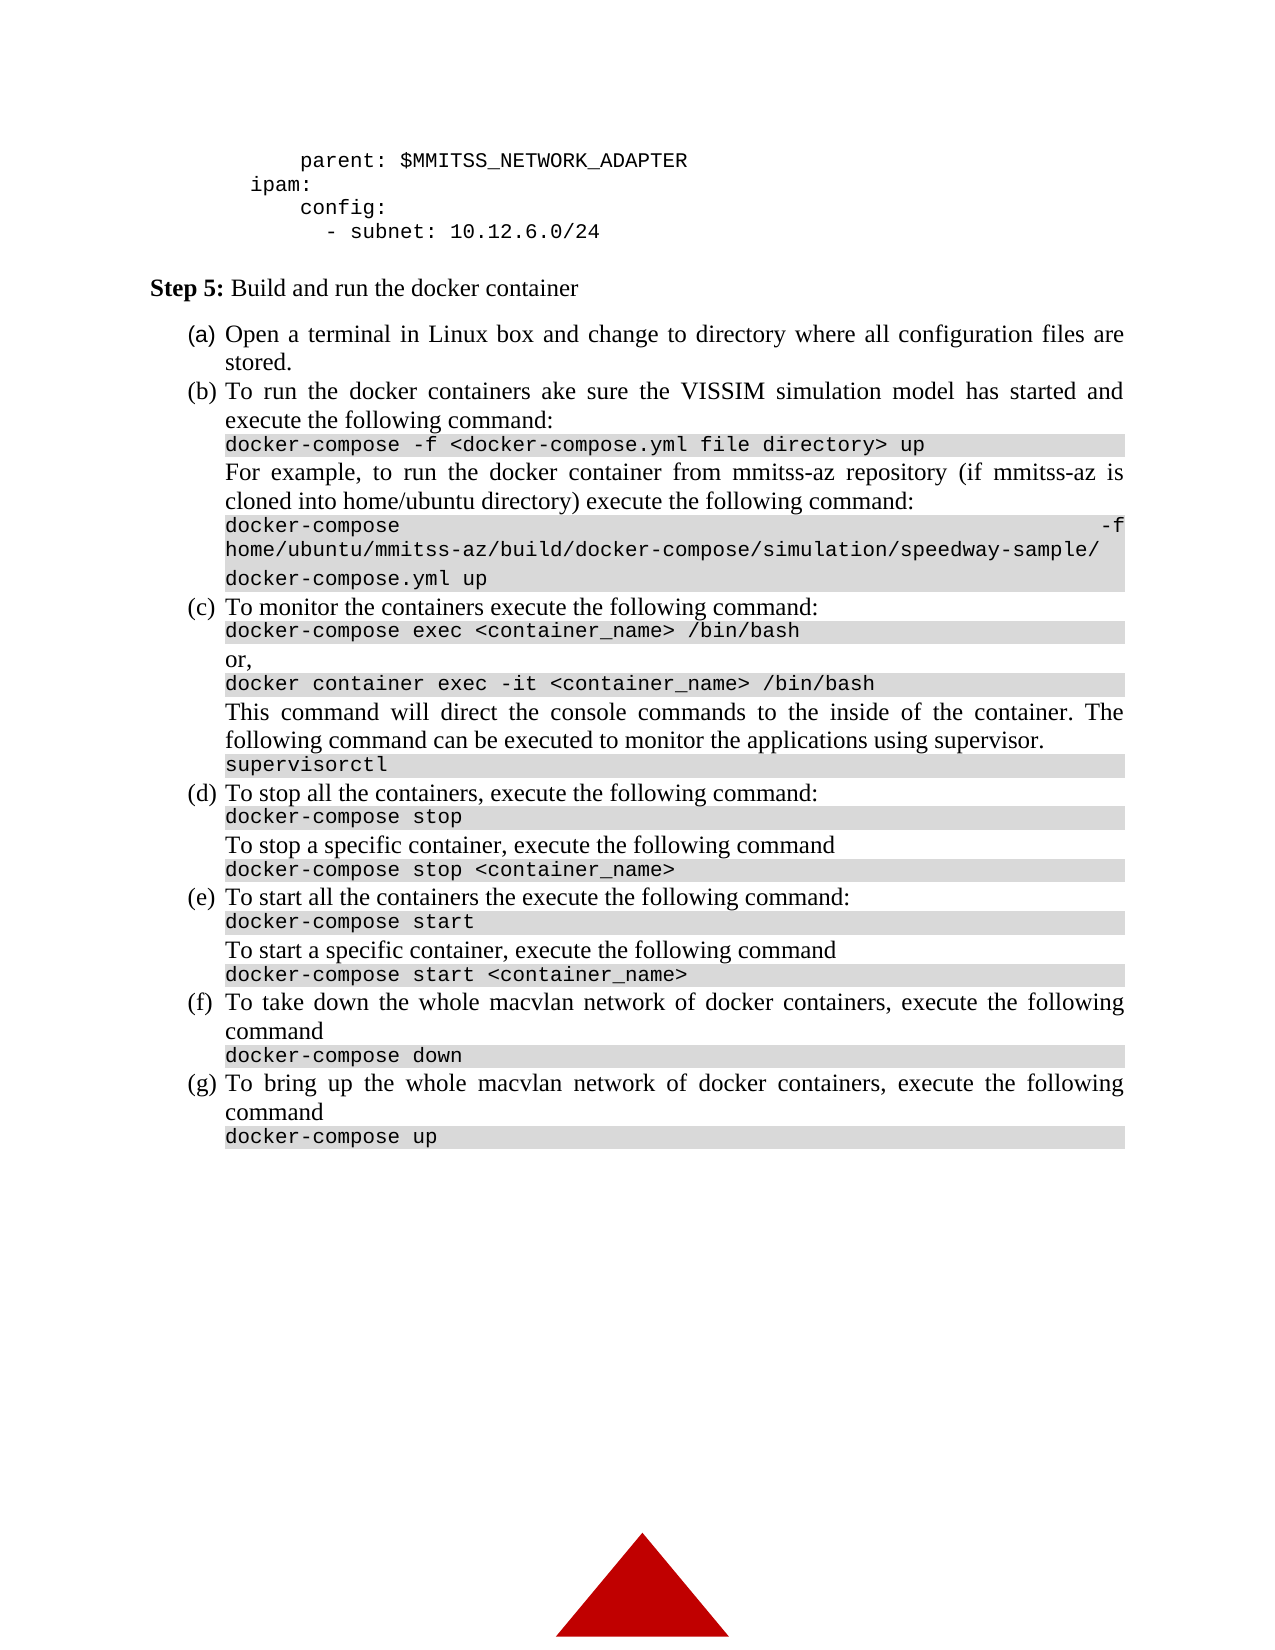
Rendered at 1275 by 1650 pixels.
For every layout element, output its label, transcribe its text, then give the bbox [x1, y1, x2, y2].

text - subnet: 10.12.6.0/24 [150, 221, 1125, 244]
list or, [225, 644, 1125, 673]
list docker-compose start <container_name> [225, 964, 1125, 987]
text config: [150, 197, 1125, 221]
text Step 5: Build and run the docker container [150, 273, 1125, 302]
list docker-compose down [225, 1045, 1125, 1068]
list To stop all the containers, execute the following command: [187, 778, 1125, 806]
list Open a terminal in Linux box and change to directory where all configuration files are stored. [187, 319, 1125, 376]
list docker-compose start [225, 911, 1125, 935]
text ipam: [150, 174, 1125, 197]
list docker-compose stop <container_name> [225, 859, 1125, 882]
list To monitor the containers execute the following command: [187, 592, 1125, 621]
list For example, to run the docker container from mmitss-az repository (if mmitss-az is cloned into home/ubuntu directory) execute the following command: [225, 457, 1125, 515]
list To take down the whole macvlan network of docker containers, execute the following command [187, 987, 1125, 1045]
list To bring up the whole macvlan network of docker containers, execute the following command [187, 1068, 1125, 1126]
list docker-compose stop [225, 806, 1125, 830]
list docker-compose up [225, 1126, 1125, 1149]
text parent: $MMITSS_NETWORK_ADAPTER [150, 150, 1125, 174]
list To start a specific container, execute the following command [225, 935, 1125, 964]
list docker-compose -f <docker-compose.yml file directory> up [225, 434, 1125, 457]
list To run the docker containers ake sure the VISSIM simulation model has started and execute the following command: [187, 376, 1125, 434]
list To stop a specific container, execute the following command [225, 830, 1125, 859]
list supervisorctl [225, 754, 1125, 778]
list docker container exec -it <container_name> /bin/bash [225, 673, 1125, 697]
list docker-compose -f home/ubuntu/mmitss-az/build/docker-compose/simulation/speedway-sample/docker-compose.yml up [225, 515, 1125, 592]
list To start all the containers the execute the following command: [187, 882, 1125, 911]
list This command will direct the console commands to the inside of the container. The following command can be executed to monitor the applications using supervisor. [225, 697, 1125, 754]
list docker-compose exec <container_name> /bin/bash [225, 621, 1125, 644]
